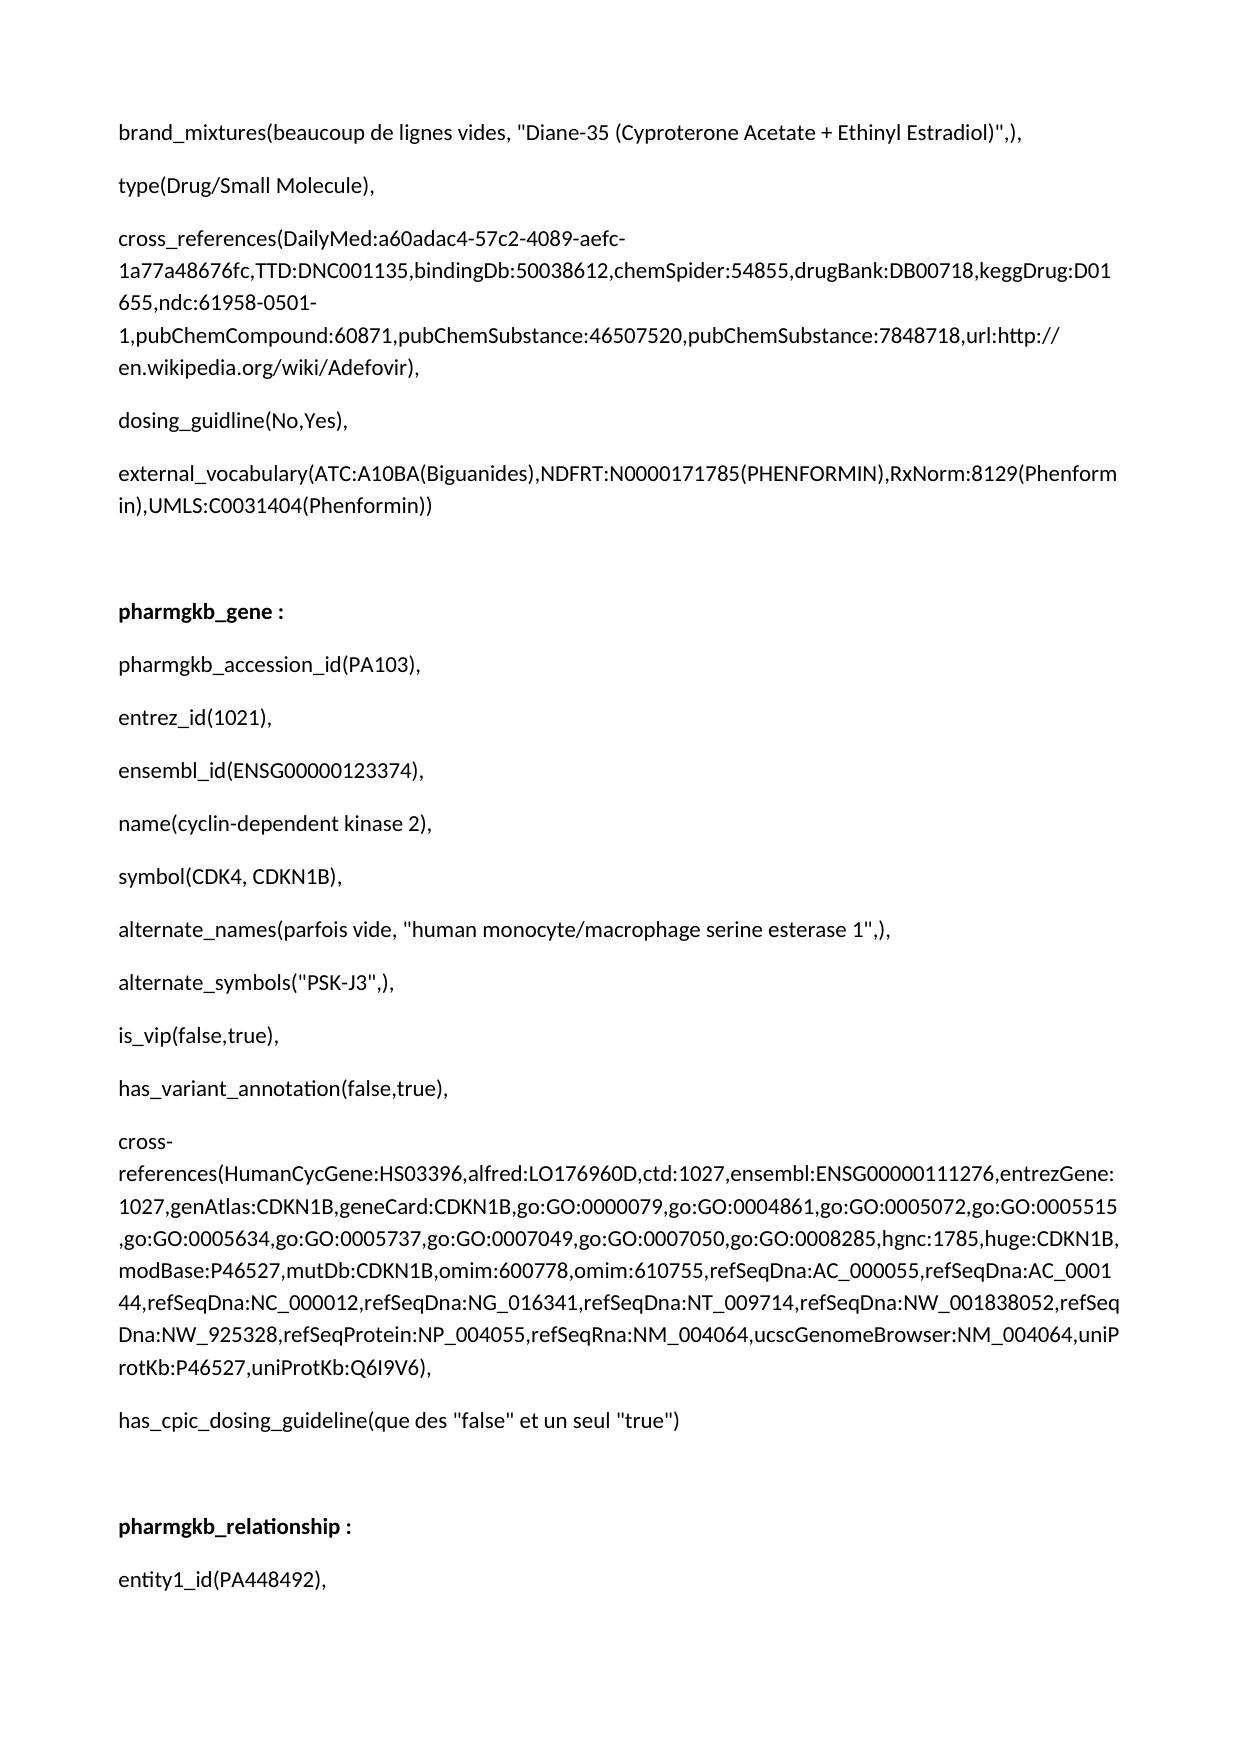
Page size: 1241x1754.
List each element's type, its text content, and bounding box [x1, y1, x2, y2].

text type(Drug/Small Molecule), [118, 171, 1122, 199]
text pharmgkb_accession_id(PA103), [118, 650, 1122, 678]
text name(cyclin-dependent kinase 2), [118, 809, 1122, 837]
text alternate_names(parfois vide, "human monocyte/macrophage serine esterase 1",), [118, 915, 1122, 943]
text alternate_symbols("PSK-J3",), [118, 968, 1122, 996]
text dosing_guidline(No,Yes), [118, 406, 1122, 434]
text pharmgkb_gene : [118, 597, 1122, 625]
text external_vocabulary(ATC:A10BA(Biguanides),NDFRT:N0000171785(PHENFORMIN),RxNorm:8129(Phenformin),UMLS:C0031404(Phenformin)) [118, 459, 1122, 519]
text brand_mixtures(beaucoup de lignes vides, "Diane-35 (Cyproterone Acetate + Ethinyl Estradiol)",), [118, 118, 1122, 146]
text entity1_id(PA448492), [118, 1565, 1122, 1593]
text cross-references(HumanCycGene:HS03396,alfred:LO176960D,ctd:1027,ensembl:ENSG00000111276,entrezGene:1027,genAtlas:CDKN1B,geneCard:CDKN1B,go:GO:0000079,go:GO:0004861,go:GO:0005072,go:GO:0005515,go:GO:0005634,go:GO:0005737,go:GO:0007049,go:GO:0007050,go:GO:0008285,hgnc:1785,huge:CDKN1B,modBase:P46527,mutDb:CDKN1B,omim:600778,omim:610755,refSeqDna:AC_000055,refSeqDna:AC_000144,refSeqDna:NC_000012,refSeqDna:NG_016341,refSeqDna:NT_009714,refSeqDna:NW_001838052,refSeqDna:NW_925328,refSeqProtein:NP_004055,refSeqRna:NM_004064,ucscGenomeBrowser:NM_004064,uniProtKb:P46527,uniProtKb:Q6I9V6), [118, 1127, 1122, 1381]
text cross_references(DailyMed:a60adac4-57c2-4089-aefc-1a77a48676fc,TTD:DNC001135,bindingDb:50038612,chemSpider:54855,drugBank:DB00718,keggDrug:D01655,ndc:61958-0501-1,pubChemCompound:60871,pubChemSubstance:46507520,pubChemSubstance:7848718,url:http://en.wikipedia.org/wiki/Adefovir), [118, 224, 1122, 381]
text is_vip(false,true), [118, 1021, 1122, 1049]
text symbol(CDK4, CDKN1B), [118, 862, 1122, 890]
text ensembl_id(ENSG00000123374), [118, 756, 1122, 784]
text pharmgkb_relationship : [118, 1512, 1122, 1540]
text has_cpic_dosing_guideline(que des "false" et un seul "true") [118, 1406, 1122, 1434]
text has_variant_annotation(false,true), [118, 1074, 1122, 1102]
text entrez_id(1021), [118, 703, 1122, 731]
